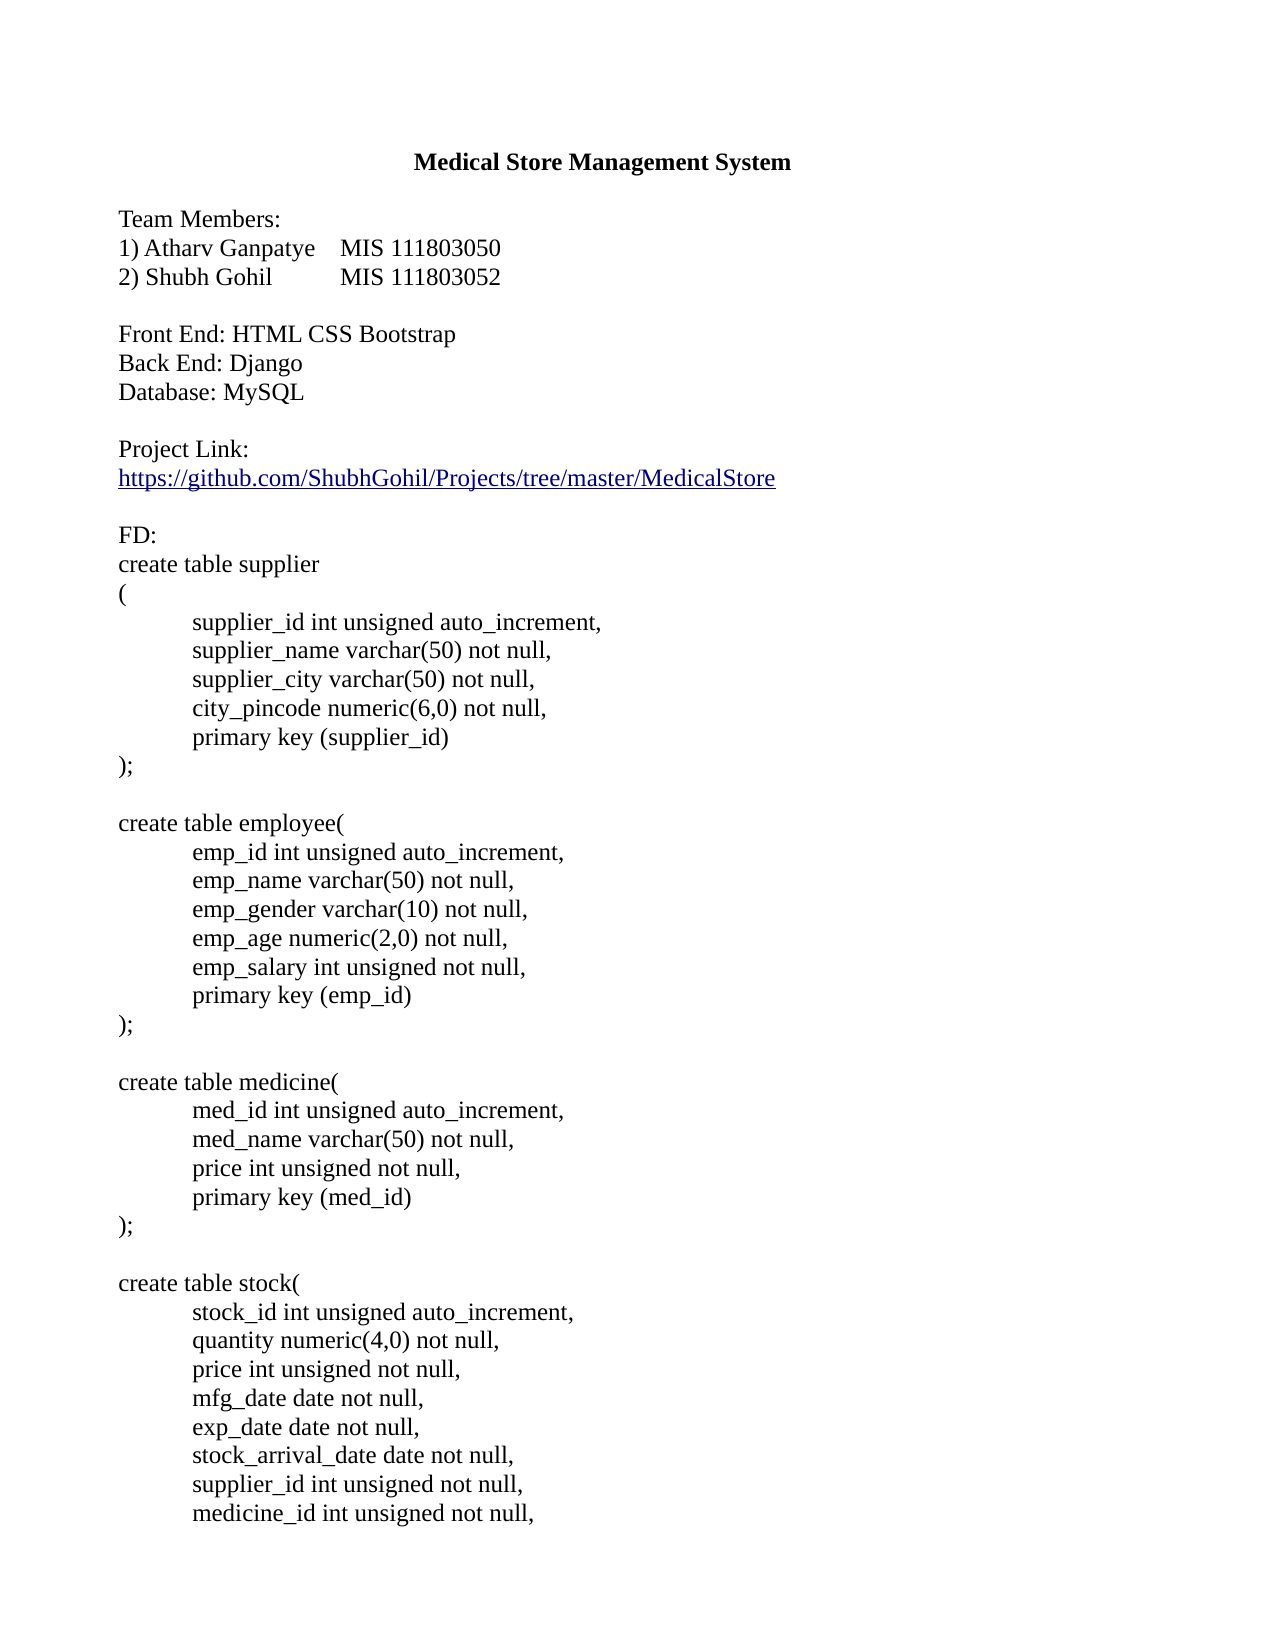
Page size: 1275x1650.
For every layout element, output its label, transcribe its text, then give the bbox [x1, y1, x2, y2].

text primary key (emp_id) [118, 981, 1157, 1009]
text emp_name varchar(50) not null, [118, 866, 1157, 894]
text primary key (supplier_id) [118, 722, 1157, 751]
text Team Members: [118, 204, 1157, 233]
text price int unsigned not null, [118, 1153, 1157, 1182]
text supplier_id int unsigned auto_increment, [118, 607, 1157, 636]
text https://github.com/ShubhGohil/Projects/tree/master/MedicalStore [118, 463, 1157, 492]
text primary key (med_id) [118, 1182, 1157, 1211]
text emp_salary int unsigned not null, [118, 952, 1157, 981]
text stock_id int unsigned auto_increment, [118, 1297, 1157, 1326]
text med_name varchar(50) not null, [118, 1124, 1157, 1153]
text create table employee( [118, 808, 1157, 837]
text city_pincode numeric(6,0) not null, [118, 693, 1157, 722]
text emp_gender varchar(10) not null, [118, 894, 1157, 923]
text quantity numeric(4,0) not null, [118, 1326, 1157, 1354]
text Front End: HTML CSS Bootstrap [118, 319, 1157, 348]
text emp_id int unsigned auto_increment, [118, 837, 1157, 866]
text Project Link: [118, 434, 1157, 463]
text medicine_id int unsigned not null, [118, 1498, 1157, 1527]
text Database: MySQL [118, 377, 1157, 406]
text price int unsigned not null, [118, 1354, 1157, 1383]
text supplier_name varchar(50) not null, [118, 636, 1157, 664]
text med_id int unsigned auto_increment, [118, 1096, 1157, 1124]
text ); [118, 751, 1157, 779]
text emp_age numeric(2,0) not null, [118, 923, 1157, 952]
text Medical Store Management System [118, 147, 1157, 176]
text ); [118, 1211, 1157, 1239]
text supplier_city varchar(50) not null, [118, 664, 1157, 693]
text FD: [118, 521, 1157, 549]
text 2) Shubh Gohil MIS 111803052 [118, 262, 1157, 291]
text exp_date date not null, [118, 1412, 1157, 1441]
text supplier_id int unsigned not null, [118, 1469, 1157, 1498]
text 1) Atharv Ganpatye MIS 111803050 [118, 233, 1157, 262]
text mfg_date date not null, [118, 1383, 1157, 1412]
text Back End: Django [118, 348, 1157, 377]
text create table supplier [118, 549, 1157, 578]
text stock_arrival_date date not null, [118, 1441, 1157, 1469]
text create table medicine( [118, 1067, 1157, 1096]
text ); [118, 1009, 1157, 1038]
text ( [118, 578, 1157, 607]
text create table stock( [118, 1268, 1157, 1297]
